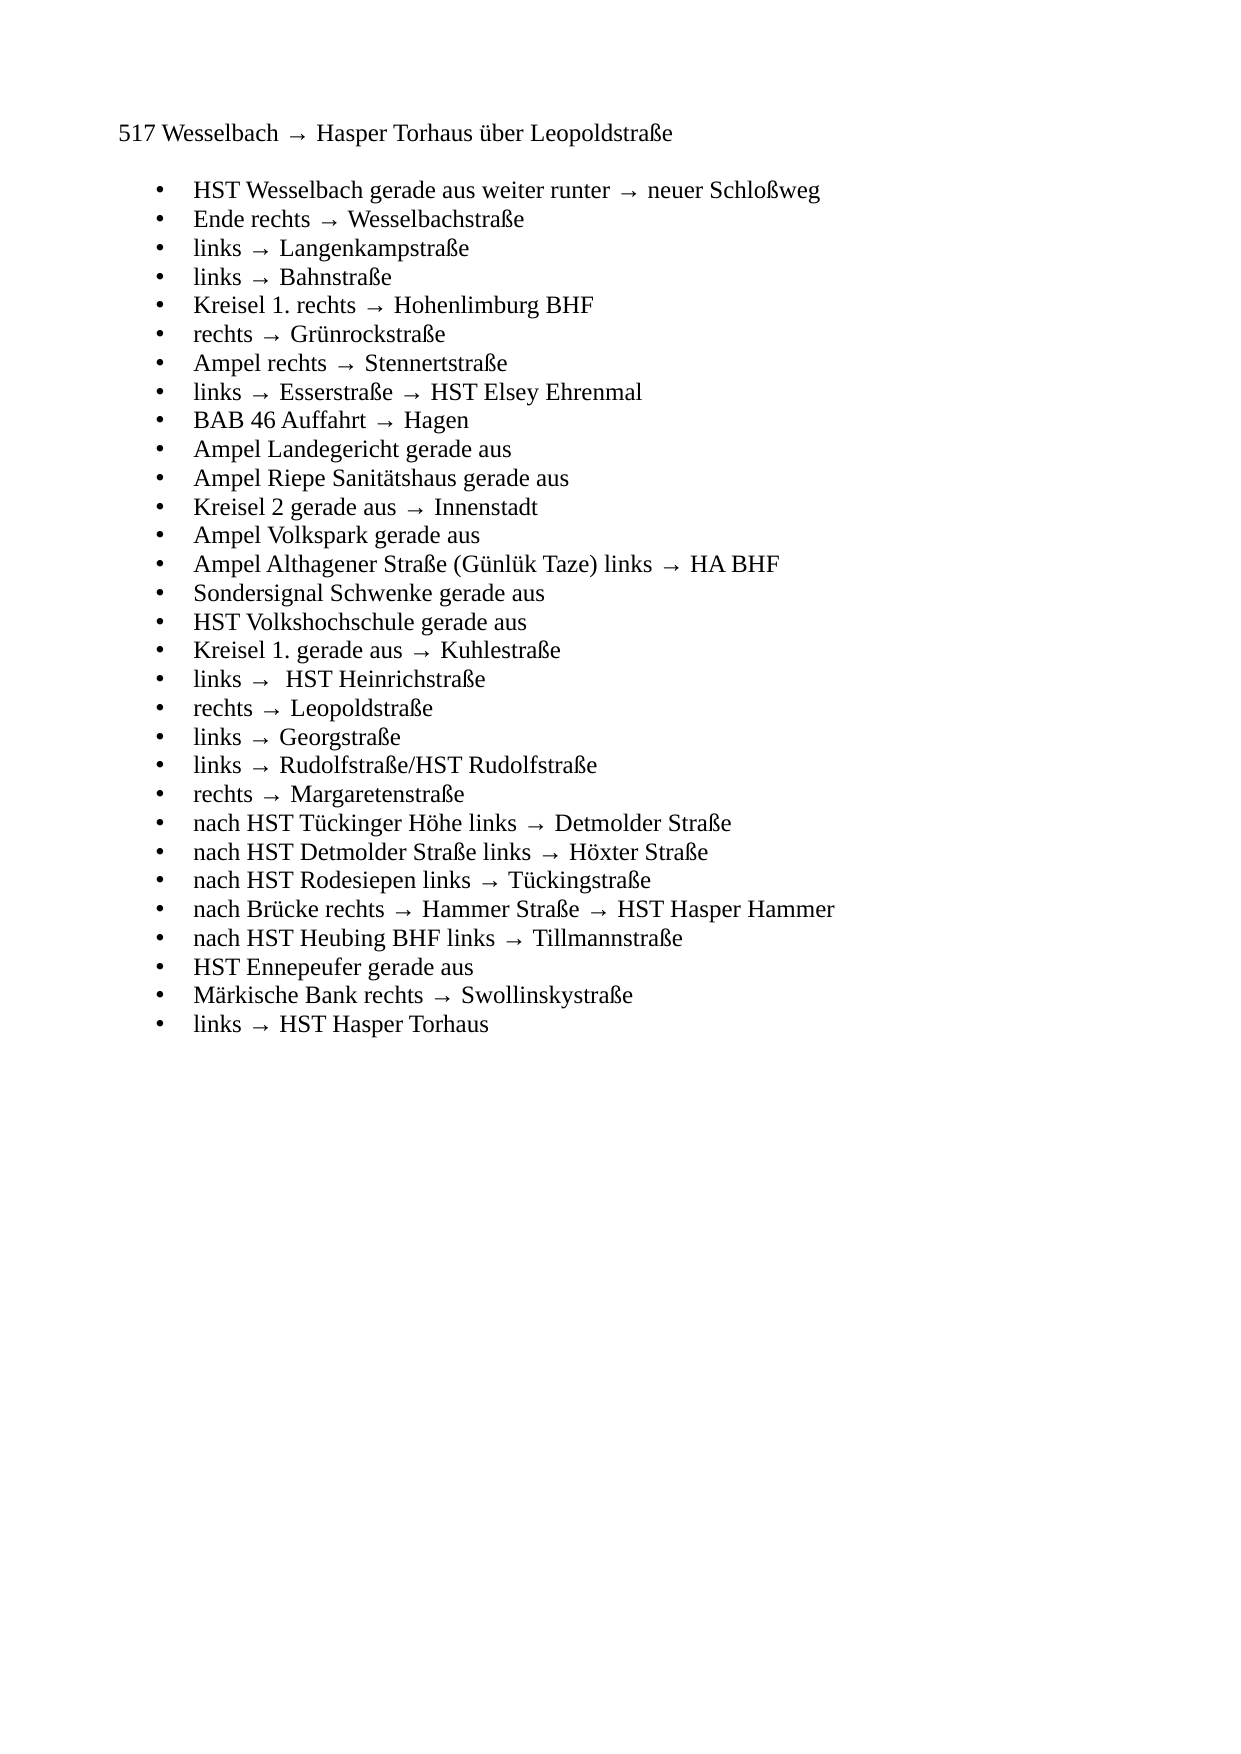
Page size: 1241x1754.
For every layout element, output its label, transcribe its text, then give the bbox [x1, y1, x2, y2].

list rechts → Leopoldstraße [156, 693, 1122, 722]
list Ampel Landegericht gerade aus [156, 434, 1122, 463]
list Kreisel 2 gerade aus → Innenstadt [156, 492, 1122, 521]
list nach HST Detmolder Straße links → Höxter Straße [156, 837, 1122, 866]
list nach HST Tückinger Höhe links → Detmolder Straße [156, 808, 1122, 837]
list links → Langenkampstraße [156, 233, 1122, 262]
list Ampel Althagener Straße (Günlük Taze) links → HA BHF [156, 549, 1122, 578]
list Ampel Volkspark gerade aus [156, 521, 1122, 549]
list links → Georgstraße [156, 722, 1122, 751]
list Ampel rechts → Stennertstraße [156, 348, 1122, 377]
list Kreisel 1. gerade aus → Kuhlestraße [156, 636, 1122, 664]
list nach Brücke rechts → Hammer Straße → HST Hasper Hammer [156, 894, 1122, 923]
list Ende rechts → Wesselbachstraße [156, 204, 1122, 233]
list nach HST Heubing BHF links → Tillmannstraße [156, 923, 1122, 952]
list links → Rudolfstraße/HST Rudolfstraße [156, 751, 1122, 779]
list links → Bahnstraße [156, 262, 1122, 291]
text 517 Wesselbach → Hasper Torhaus über Leopoldstraße [118, 118, 1122, 147]
list rechts → Grünrockstraße [156, 319, 1122, 348]
list BAB 46 Auffahrt → Hagen [156, 406, 1122, 434]
list HST Ennepeufer gerade aus [156, 952, 1122, 981]
list HST Volkshochschule gerade aus [156, 607, 1122, 636]
list rechts → Margaretenstraße [156, 779, 1122, 808]
list links → HST Hasper Torhaus [156, 1009, 1122, 1038]
list Märkische Bank rechts → Swollinskystraße [156, 981, 1122, 1009]
list HST Wesselbach gerade aus weiter runter → neuer Schloßweg [156, 176, 1122, 204]
list Ampel Riepe Sanitätshaus gerade aus [156, 463, 1122, 492]
list nach HST Rodesiepen links → Tückingstraße [156, 866, 1122, 894]
list Sondersignal Schwenke gerade aus [156, 578, 1122, 607]
list links → Esserstraße → HST Elsey Ehrenmal [156, 377, 1122, 406]
list Kreisel 1. rechts → Hohenlimburg BHF [156, 291, 1122, 319]
list links → HST Heinrichstraße [156, 664, 1122, 693]
